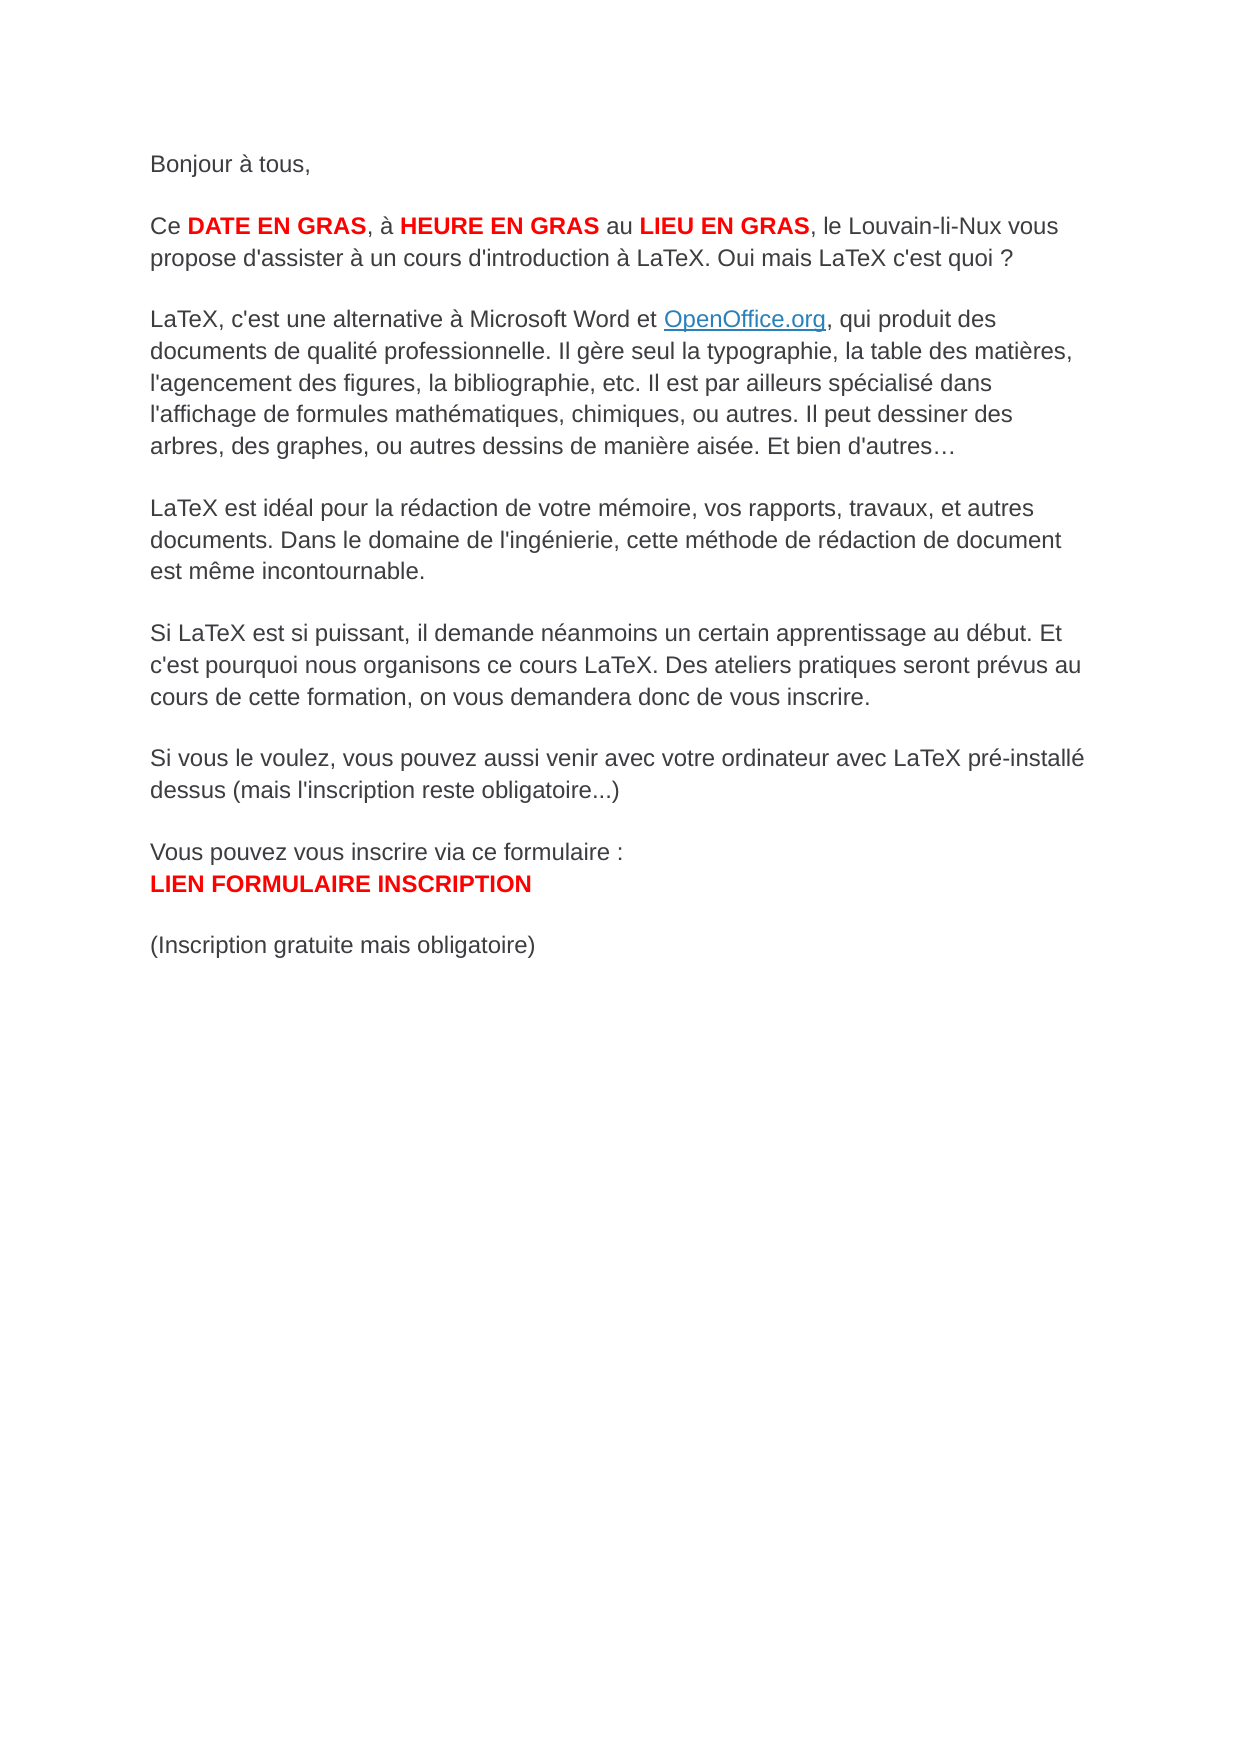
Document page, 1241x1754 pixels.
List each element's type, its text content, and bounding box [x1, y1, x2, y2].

text Si LaTeX est si puissant, il demande néanmoins un certain apprentissage au début. Et c'est pourquoi nous organisons ce cours LaTeX. Des ateliers pratiques seront prévus au cours de cette formation, on vous demandera donc de vous inscrire. [150, 619, 1090, 710]
text LaTeX, c'est une alternative à Microsoft Word et OpenOffice.org, qui produit des documents de qualité professionnelle. Il gère seul la typographie, la table des matières, l'agencement des figures, la bibliographie, etc. Il est par ailleurs spécialisé dans l'affichage de formules mathématiques, chimiques, ou autres. Il peut dessiner des arbres, des graphes, ou autres dessins de manière aisée. Et bien d'autres… [150, 305, 1090, 460]
text Ce DATE EN GRAS, à HEURE EN GRAS au LIEU EN GRAS, le Louvain-li-Nux vous propose d'assister à un cours d'introduction à LaTeX. Oui mais LaTeX c'est quoi ? [150, 212, 1090, 271]
text Bonjour à tous, [150, 150, 1090, 178]
text LIEN FORMULAIRE INSCRIPTION [150, 869, 1090, 897]
text (Inscription gratuite mais obligatoire) [150, 931, 1090, 959]
text Si vous le voulez, vous pouvez aussi venir avec votre ordinateur avec LaTeX pré-installé dessus (mais l'inscription reste obligatoire...) [150, 744, 1090, 804]
text LaTeX est idéal pour la rédaction de votre mémoire, vos rapports, travaux, et autres documents. Dans le domaine de l'ingénierie, cette méthode de rédaction de document est même incontournable. [150, 494, 1090, 585]
text Vous pouvez vous inscrire via ce formulaire : [150, 838, 1090, 866]
